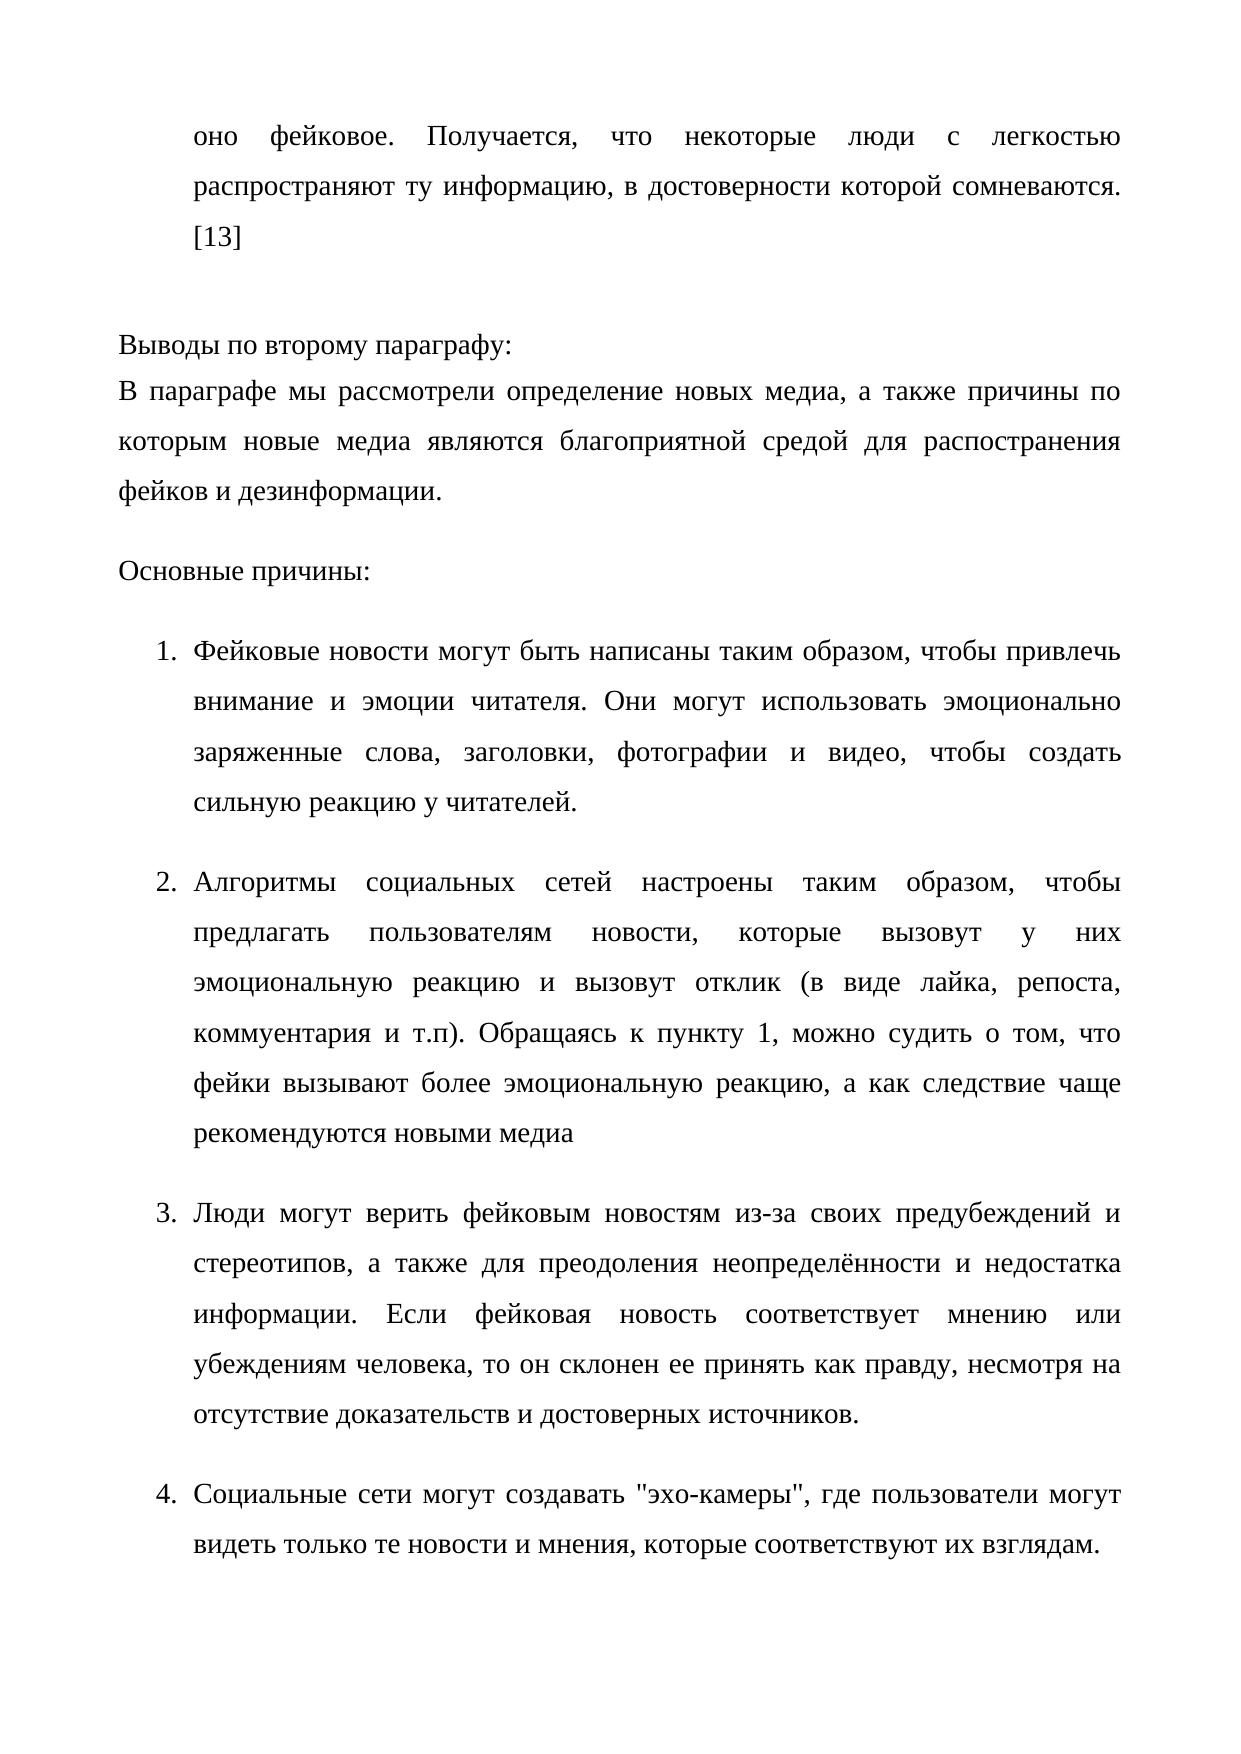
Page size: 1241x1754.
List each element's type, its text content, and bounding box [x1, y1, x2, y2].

text В параграфе мы рассмотрели определение новых медиа, а также причины по которым новые медиа являются благоприятной средой для распостранения фейков и дезинформации. [118, 373, 1122, 507]
text Основные причины: [118, 553, 1122, 587]
list Фейковые новости могут быть написаны таким образом, чтобы привлечь внимание и эмоции читателя. Они могут использовать эмоционально заряженные слова, заголовки, фотографии и видео, чтобы создать сильную реакцию у читателей. [156, 633, 1122, 817]
subtitle Выводы по второму параграфу: [118, 327, 1122, 360]
list Алгоритмы социальных сетей настроены таким образом, чтобы предлагать пользователям новости, которые вызовут у них эмоциональную реакцию и вызовут отклик (в виде лайка, репоста, коммуентария и т.п). Обращаясь к пункту 1, можно судить о том, что фейки вызывают более эмоциональную реакцию, а как следствие чаще рекомендуются новыми медиа [156, 864, 1122, 1149]
list Социальные сети могут создавать "эхо-камеры", где пользователи могут видеть только те новости и мнения, которые соответствуют их взглядам. [156, 1476, 1122, 1560]
list оно фейковое. Получается, что некоторые люди с легкостью распространяют ту информацию, в достоверности которой сомневаются. [13] [156, 118, 1122, 252]
list Люди могут верить фейковым новостям из-за своих предубеждений и стереотипов, а также для преодоления неопределённости и недостатка информации. Если фейковая новость соответствует мнению или убеждениям человека, то он склонен ее принять как правду, несмотря на отсутствие доказательств и достоверных источников. [156, 1195, 1122, 1430]
